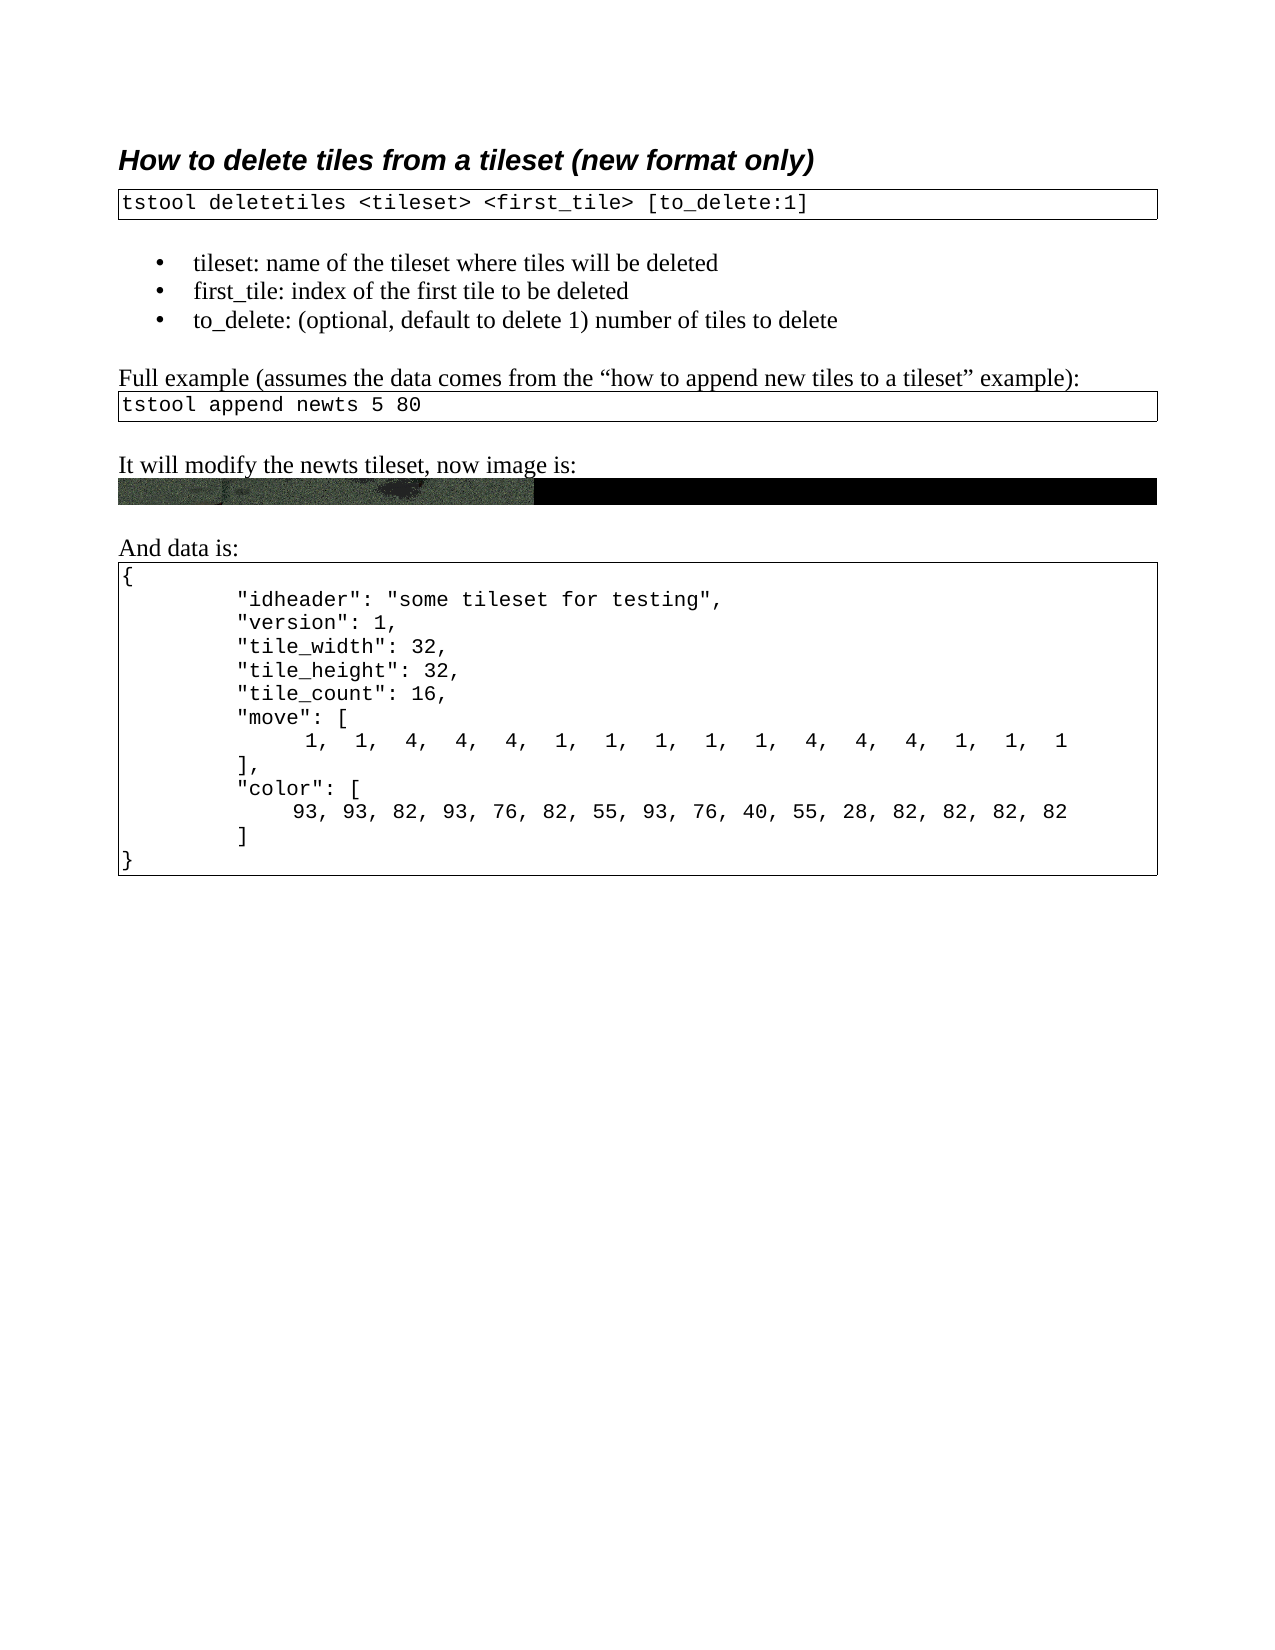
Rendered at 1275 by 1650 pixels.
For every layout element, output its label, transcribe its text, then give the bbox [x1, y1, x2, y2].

text "color": [ [119, 775, 1157, 798]
list tileset: name of the tileset where tiles will be deleted [156, 248, 1157, 276]
text 93, 93, 82, 93, 76, 82, 55, 93, 76, 40, 55, 28, 82, 82, 82, 82 [119, 798, 1157, 822]
text "version": 1, [119, 609, 1157, 633]
list first_tile: index of the first tile to be deleted [156, 276, 1157, 305]
list to_delete: (optional, default to delete 1) number of tiles to delete [156, 305, 1157, 334]
text "tile_count": 16, [119, 680, 1157, 704]
subtitle How to delete tiles from a tileset (new format only) [118, 143, 1157, 177]
text It will modify the newts tileset, now image is: [118, 450, 1157, 478]
text "move": [ [119, 704, 1157, 727]
text tstool append newts 5 80 [119, 392, 1157, 421]
text } [119, 846, 1157, 875]
picture [118, 478, 1157, 505]
text Full example (assumes the data comes from the “how to append new tiles to a tileset” example): [118, 363, 1157, 391]
text ], [119, 751, 1157, 775]
text { [119, 563, 1157, 586]
text 1, 1, 4, 4, 4, 1, 1, 1, 1, 1, 4, 4, 4, 1, 1, 1 [119, 727, 1157, 751]
text tstool deletetiles <tileset> <first_tile> [to_delete:1] [119, 190, 1157, 219]
text "tile_height": 32, [119, 657, 1157, 680]
text And data is: [118, 533, 1157, 562]
text "tile_width": 32, [119, 633, 1157, 657]
text ] [119, 822, 1157, 846]
text "idheader": "some tileset for testing", [119, 586, 1157, 609]
